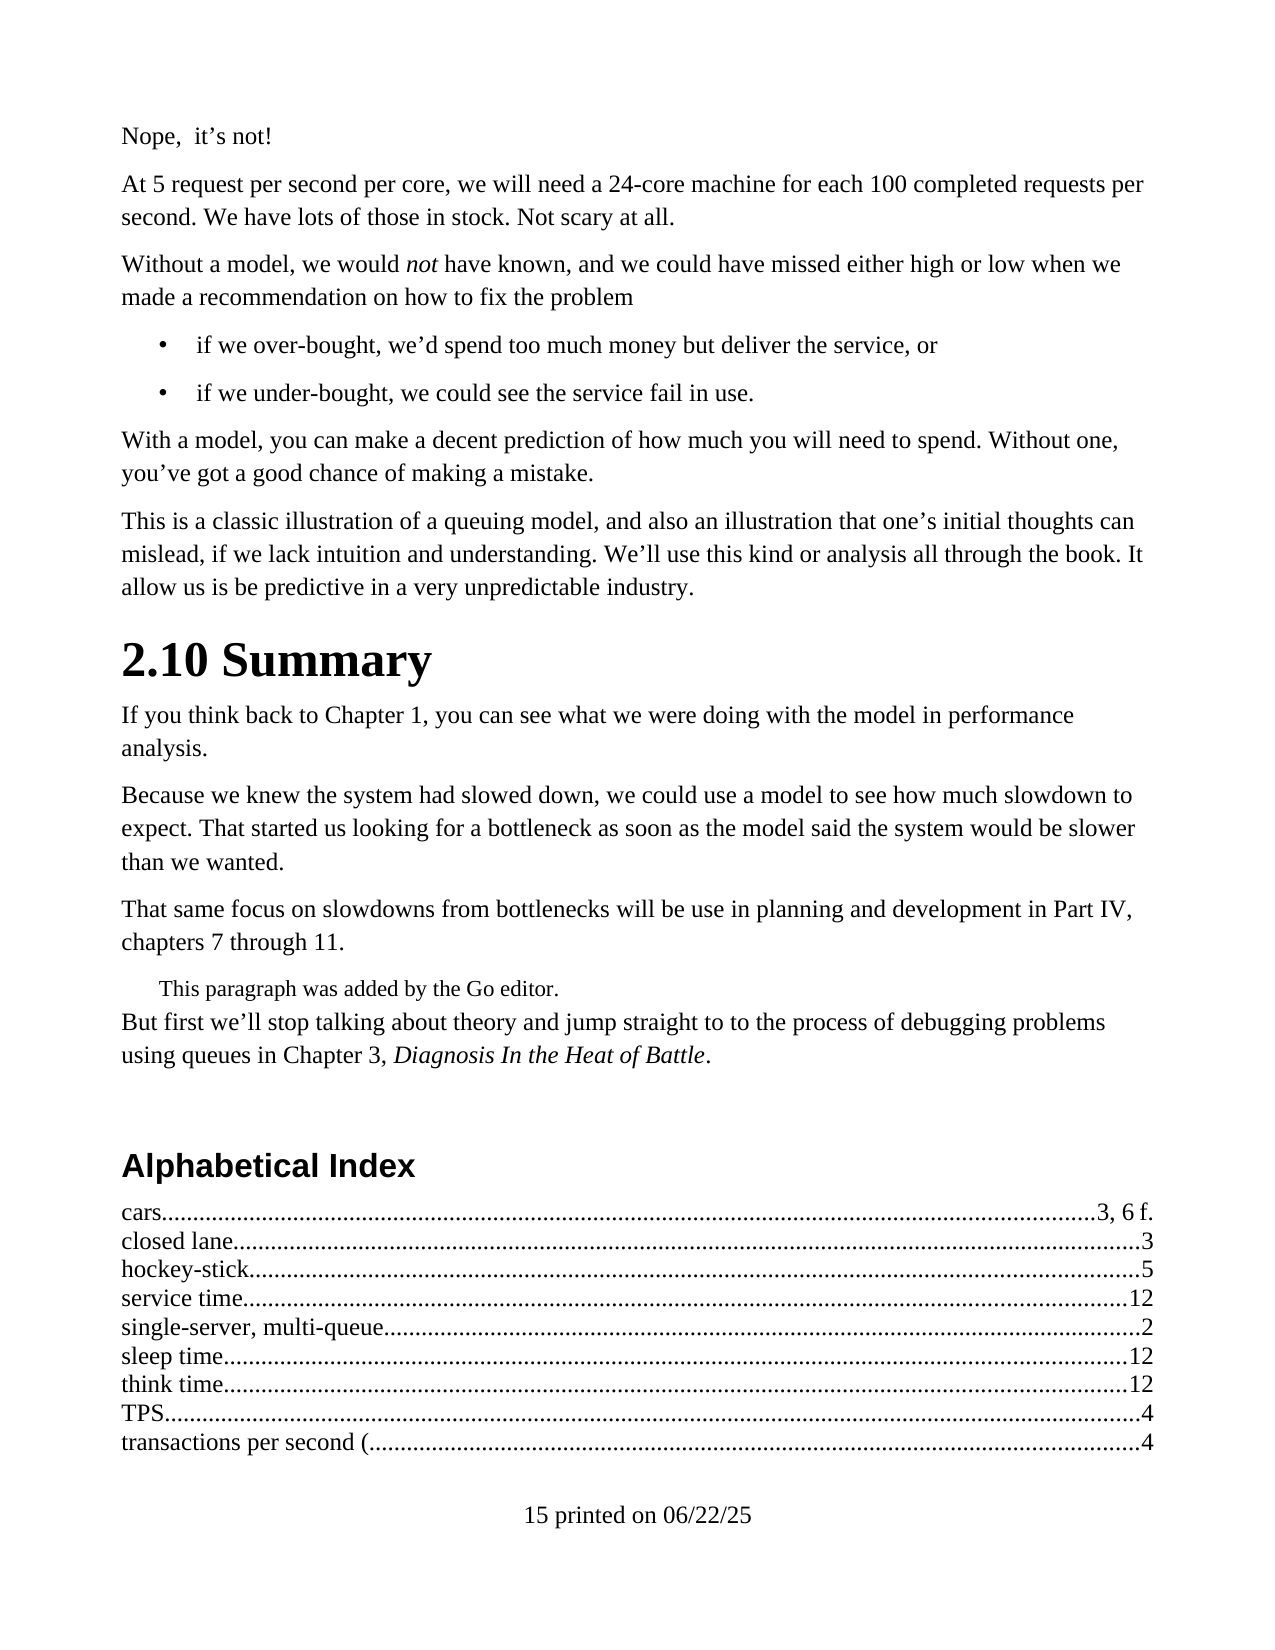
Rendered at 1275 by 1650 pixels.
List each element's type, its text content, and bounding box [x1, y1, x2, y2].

text That same focus on slowdowns from bottlenecks will be use in planning and development in Part IV, chapters 7 through 11. [121, 894, 1154, 956]
text think time 12 [121, 1369, 1154, 1398]
text service time 12 [121, 1283, 1154, 1312]
text single-server, multi-queue 2 [121, 1312, 1154, 1341]
text With a model, you can make a decent prediction of how much you will need to spend. Without one, you’ve got a good chance of making a mistake. [121, 425, 1154, 487]
text cars 3, 6 f. [121, 1197, 1154, 1226]
text hockey-stick 5 [121, 1254, 1154, 1283]
list if we under-bought, we could see the service fail in use. [159, 378, 1154, 406]
text At 5 request per second per core, we will need a 24-core machine for each 100 completed requests per second. We have lots of those in stock. Not scary at all. [121, 169, 1154, 231]
text This paragraph was added by the Go editor. [121, 975, 1154, 1001]
text closed lane 3 [121, 1226, 1154, 1254]
subtitle Alphabetical Index [121, 1146, 1154, 1184]
text sleep time 12 [121, 1341, 1154, 1369]
text Because we knew the system had slowed down, we could use a model to see how much slowdown to expect. That started us looking for a bottleneck as soon as the model said the system would be slower than we wanted. [121, 781, 1154, 875]
text This is a classic illustration of a queuing model, and also an illustration that one’s initial thoughts can mislead, if we lack intuition and understanding. We’ll use this kind or analysis all through the book. It allow us is be predictive in a very unpredictable industry. [121, 506, 1154, 601]
text But first we’ll stop talking about theory and jump straight to to the process of debugging problems using queues in Chapter 3, Diagnosis In the Heat of Battle. [121, 1007, 1154, 1069]
text TPS 4 [121, 1398, 1154, 1427]
list if we over-bought, we’d spend too much money but deliver the service, or [159, 330, 1154, 359]
text Nope, it’s not! [121, 121, 1154, 150]
text Without a model, we would not have known, and we could have missed either high or low when we made a recommendation on how to fix the problem [121, 249, 1154, 311]
text transactions per second ( 4 [121, 1427, 1154, 1456]
subtitle 2.10 Summary [121, 630, 1154, 687]
text If you think back to Chapter 1, you can see what we were doing with the model in performance analysis. [121, 700, 1154, 762]
